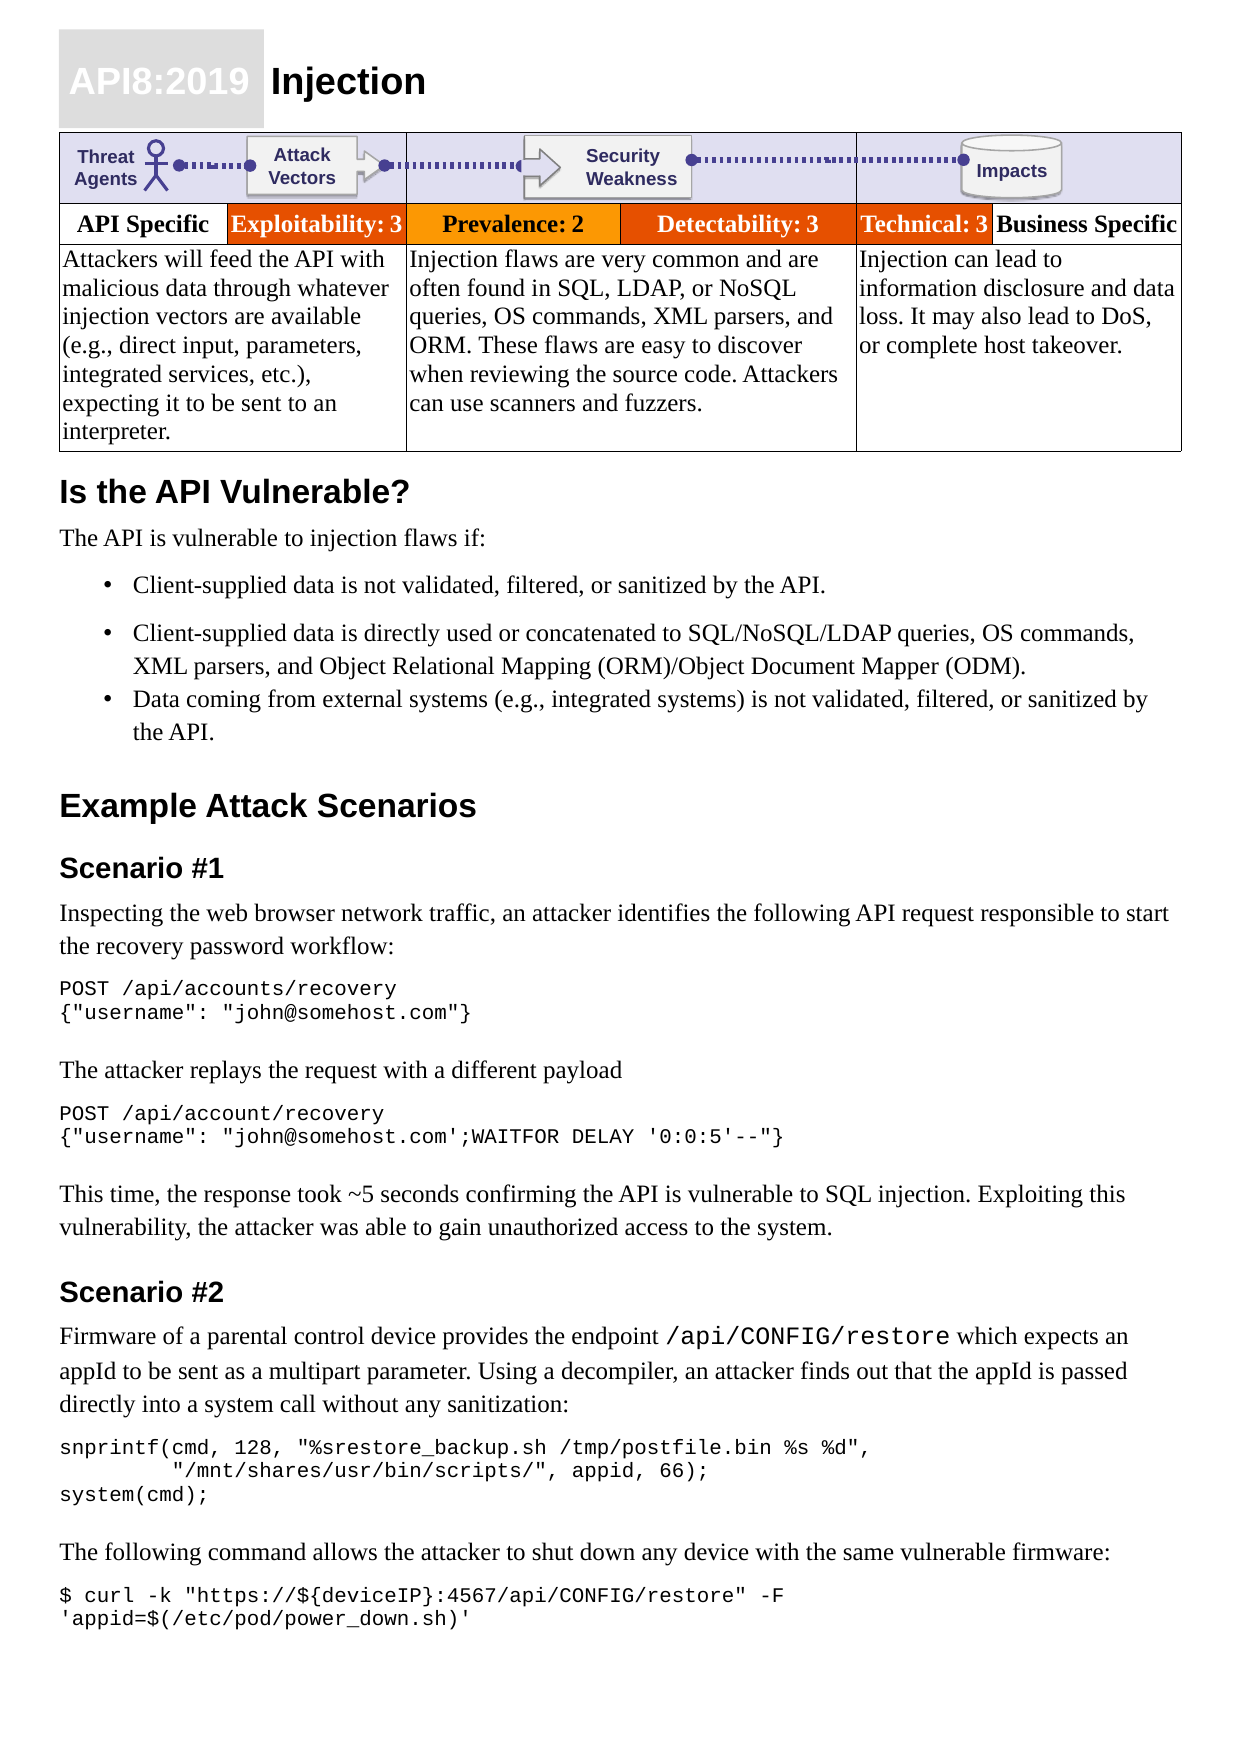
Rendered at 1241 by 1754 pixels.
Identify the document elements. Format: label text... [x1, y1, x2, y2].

table_cell API Specific [60, 204, 227, 244]
subtitle Scenario #1 [59, 851, 1181, 885]
table_cell Prevalence: 2 [407, 204, 620, 244]
table_cell Business Specific [993, 204, 1181, 244]
table_header [857, 133, 992, 203]
table_cell Exploitability: 3 [228, 204, 406, 244]
text Firmware of a parental control device provides the endpoint /api/CONFIG/restore which expects an appId to be sent as a multipart parameter. Using a decompiler, an attacker finds out that the appId is passed directly into a system call without any sanitization: [59, 1321, 1181, 1418]
list Data coming from external systems (e.g., integrated systems) is not validated, filtered, or sanitized by the API. [103, 684, 1181, 746]
list Client-supplied data is directly used or concatenated to SQL/NoSQL/LDAP queries, OS commands, XML parsers, and Object Relational Mapping (ORM)/Object Document Mapper (ODM). [103, 618, 1181, 680]
text The attacker replays the request with a different payload [59, 1055, 1181, 1084]
subtitle Example Attack Scenarios [59, 786, 1181, 824]
list Client-supplied data is not validated, filtered, or sanitized by the API. [103, 571, 1181, 599]
text The following command allows the attacker to shut down any device with the same vulnerable firmware: [59, 1537, 1181, 1566]
text Inspecting the web browser network traffic, an attacker identifies the following API request responsible to start the recovery password workflow: [59, 898, 1181, 959]
table_header [620, 133, 856, 203]
table_cell Detectability: 3 [621, 204, 856, 244]
table_cell Injection can lead to information disclosure and data loss. It may also lead to DoS, or complete host takeover. [857, 245, 1181, 451]
subtitle Scenario #2 [59, 1275, 1181, 1308]
text {"username": "john@somehost.com"} [59, 1002, 1181, 1026]
table_header [60, 133, 227, 203]
table_header [407, 133, 620, 203]
text {"username": "john@somehost.com';WAITFOR DELAY '0:0:5'--"} [59, 1126, 1181, 1150]
text POST /api/account/recovery [59, 1103, 1181, 1126]
table_header [992, 133, 1181, 203]
table_cell Attackers will feed the API with malicious data through whatever injection vectors are available (e.g., direct input, parameters, integrated services, etc.), expecting it to be sent to an interpreter. [60, 245, 406, 451]
text $ curl -k "https://${deviceIP}:4567/api/CONFIG/restore" -F 'appid=$(/etc/pod/power_down.sh)' [59, 1585, 1181, 1632]
text system(cmd); [59, 1484, 1181, 1508]
text This time, the response took ~5 seconds confirming the API is vulnerable to SQL injection. Exploiting this vulnerability, the attacker was able to gain unauthorized access to the system. [59, 1179, 1181, 1241]
table_cell Technical: 3 [857, 204, 992, 244]
table_cell Injection flaws are very common and are often found in SQL, LDAP, or NoSQL queries, OS commands, XML parsers, and ORM. These flaws are easy to discover when reviewing the source code. Attackers can use scanners and fuzzers. [407, 245, 856, 451]
text snprintf(cmd, 128, "%srestore_backup.sh /tmp/postfile.bin %s %d", [59, 1437, 1181, 1460]
text The API is vulnerable to injection flaws if: [59, 523, 1181, 552]
subtitle Is the API Vulnerable? [59, 472, 1181, 511]
table_header [227, 133, 406, 203]
text "/mnt/shares/usr/bin/scripts/", appid, 66); [59, 1460, 1181, 1484]
text POST /api/accounts/recovery [59, 978, 1181, 1002]
